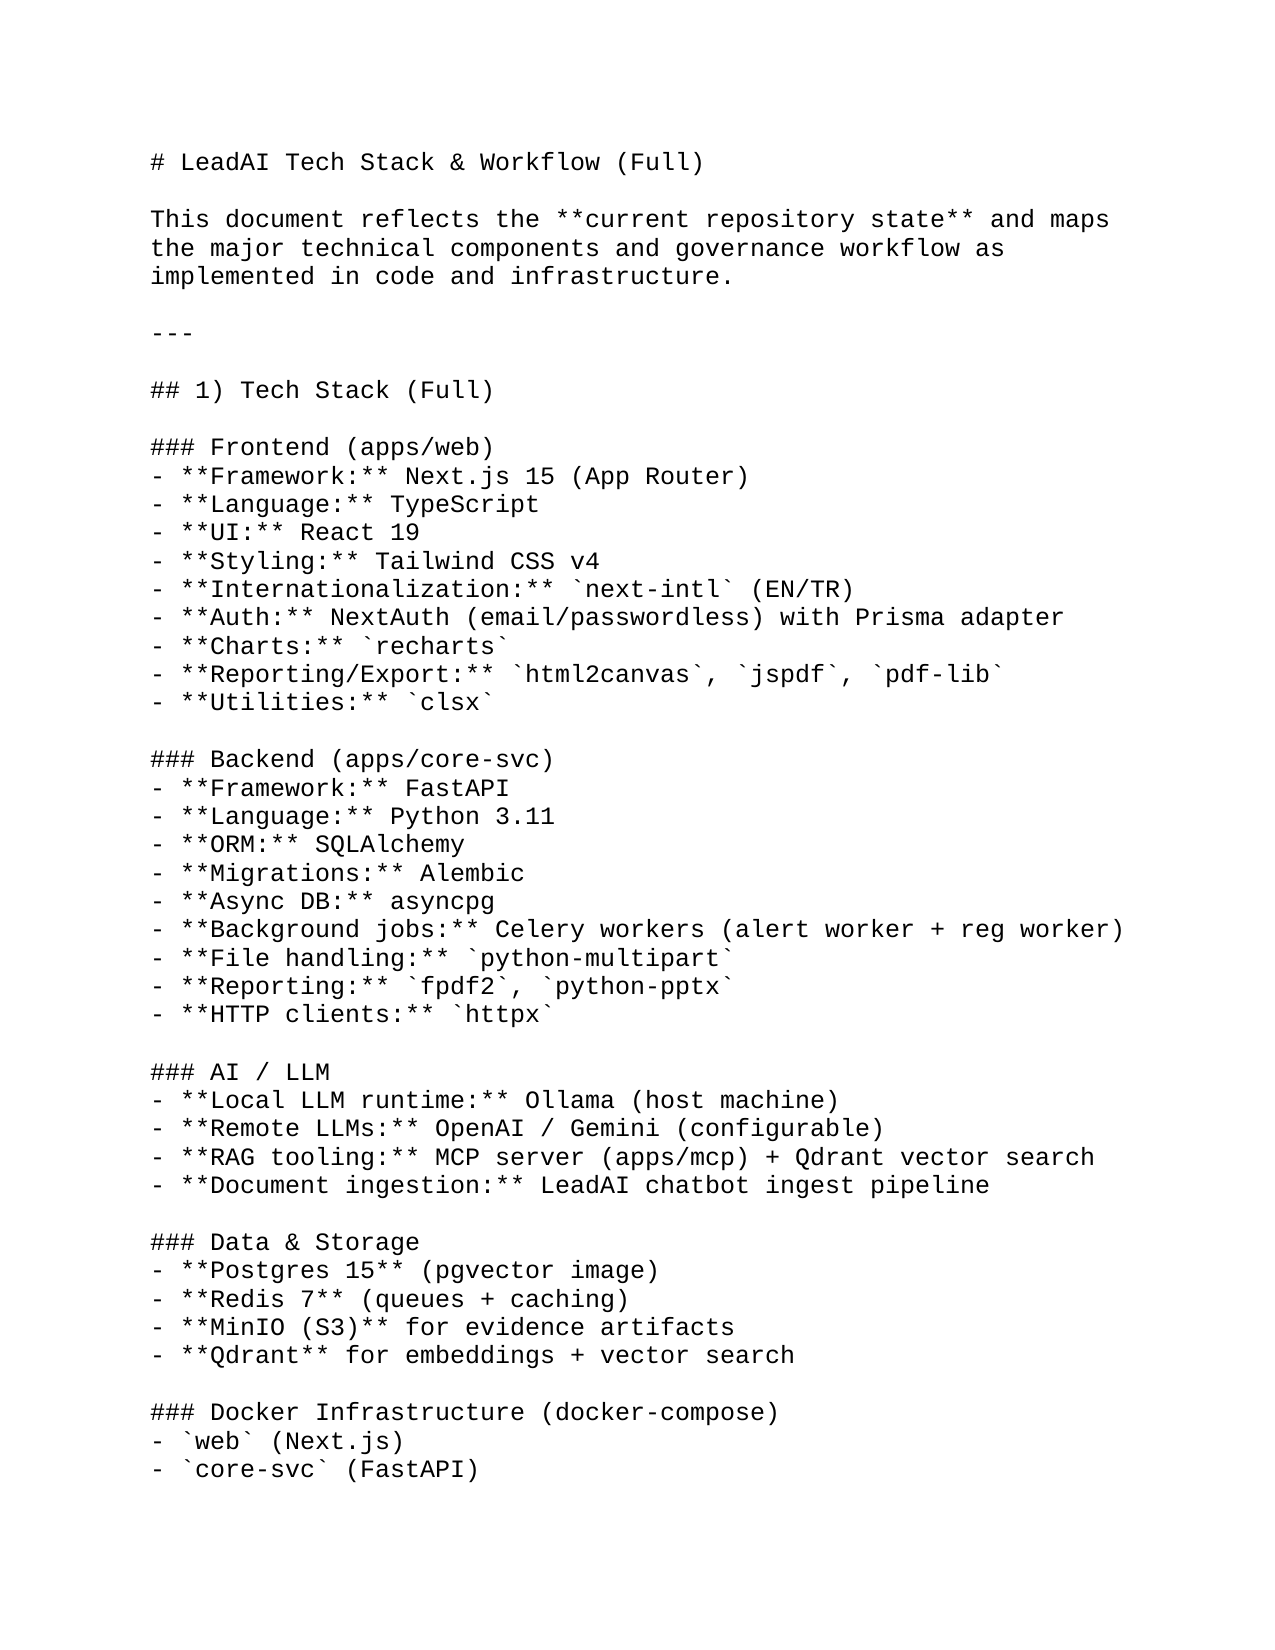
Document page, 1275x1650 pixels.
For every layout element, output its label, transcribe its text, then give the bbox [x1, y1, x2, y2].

text - **Postgres 15** (pgvector image) [150, 1258, 1125, 1286]
text - **Framework:** FastAPI [150, 775, 1125, 804]
text ### Docker Infrastructure (docker-compose) [150, 1400, 1125, 1428]
text - **Local LLM runtime:** Ollama (host machine) [150, 1087, 1125, 1116]
text ### AI / LLM [150, 1059, 1125, 1087]
text - **UI:** React 19 [150, 520, 1125, 548]
text - **Qdrant** for embeddings + vector search [150, 1343, 1125, 1371]
text - **Background jobs:** Celery workers (alert worker + reg worker) [150, 917, 1125, 945]
text - **Internationalization:** `next-intl` (EN/TR) [150, 577, 1125, 605]
text - **Reporting:** `fpdf2`, `python-pptx` [150, 974, 1125, 1002]
text - **Migrations:** Alembic [150, 860, 1125, 889]
text # LeadAI Tech Stack & Workflow (Full) [150, 150, 1125, 178]
text - **Document ingestion:** LeadAI chatbot ingest pipeline [150, 1172, 1125, 1201]
text - **Utilities:** `clsx` [150, 690, 1125, 718]
text - **Language:** TypeScript [150, 492, 1125, 520]
text --- [150, 321, 1125, 349]
text ### Data & Storage [150, 1229, 1125, 1258]
text - **Async DB:** asyncpg [150, 889, 1125, 917]
text - **Styling:** Tailwind CSS v4 [150, 548, 1125, 577]
text - **Framework:** Next.js 15 (App Router) [150, 463, 1125, 492]
text ## 1) Tech Stack (Full) [150, 378, 1125, 406]
text This document reflects the **current repository state** and maps the major technical components and governance workflow as implemented in code and infrastructure. [150, 207, 1125, 292]
text - **Language:** Python 3.11 [150, 804, 1125, 832]
text ### Backend (apps/core-svc) [150, 747, 1125, 775]
text - **ORM:** SQLAlchemy [150, 832, 1125, 860]
text - `core-svc` (FastAPI) [150, 1457, 1125, 1485]
text - **HTTP clients:** `httpx` [150, 1002, 1125, 1030]
text ### Frontend (apps/web) [150, 435, 1125, 463]
text - **File handling:** `python-multipart` [150, 945, 1125, 974]
text - **Auth:** NextAuth (email/passwordless) with Prisma adapter [150, 605, 1125, 633]
text - **Remote LLMs:** OpenAI / Gemini (configurable) [150, 1116, 1125, 1144]
text - **Redis 7** (queues + caching) [150, 1286, 1125, 1314]
text - **Charts:** `recharts` [150, 633, 1125, 662]
text - `web` (Next.js) [150, 1428, 1125, 1457]
text - **MinIO (S3)** for evidence artifacts [150, 1314, 1125, 1343]
text - **Reporting/Export:** `html2canvas`, `jspdf`, `pdf-lib` [150, 662, 1125, 690]
text - **RAG tooling:** MCP server (apps/mcp) + Qdrant vector search [150, 1144, 1125, 1172]
